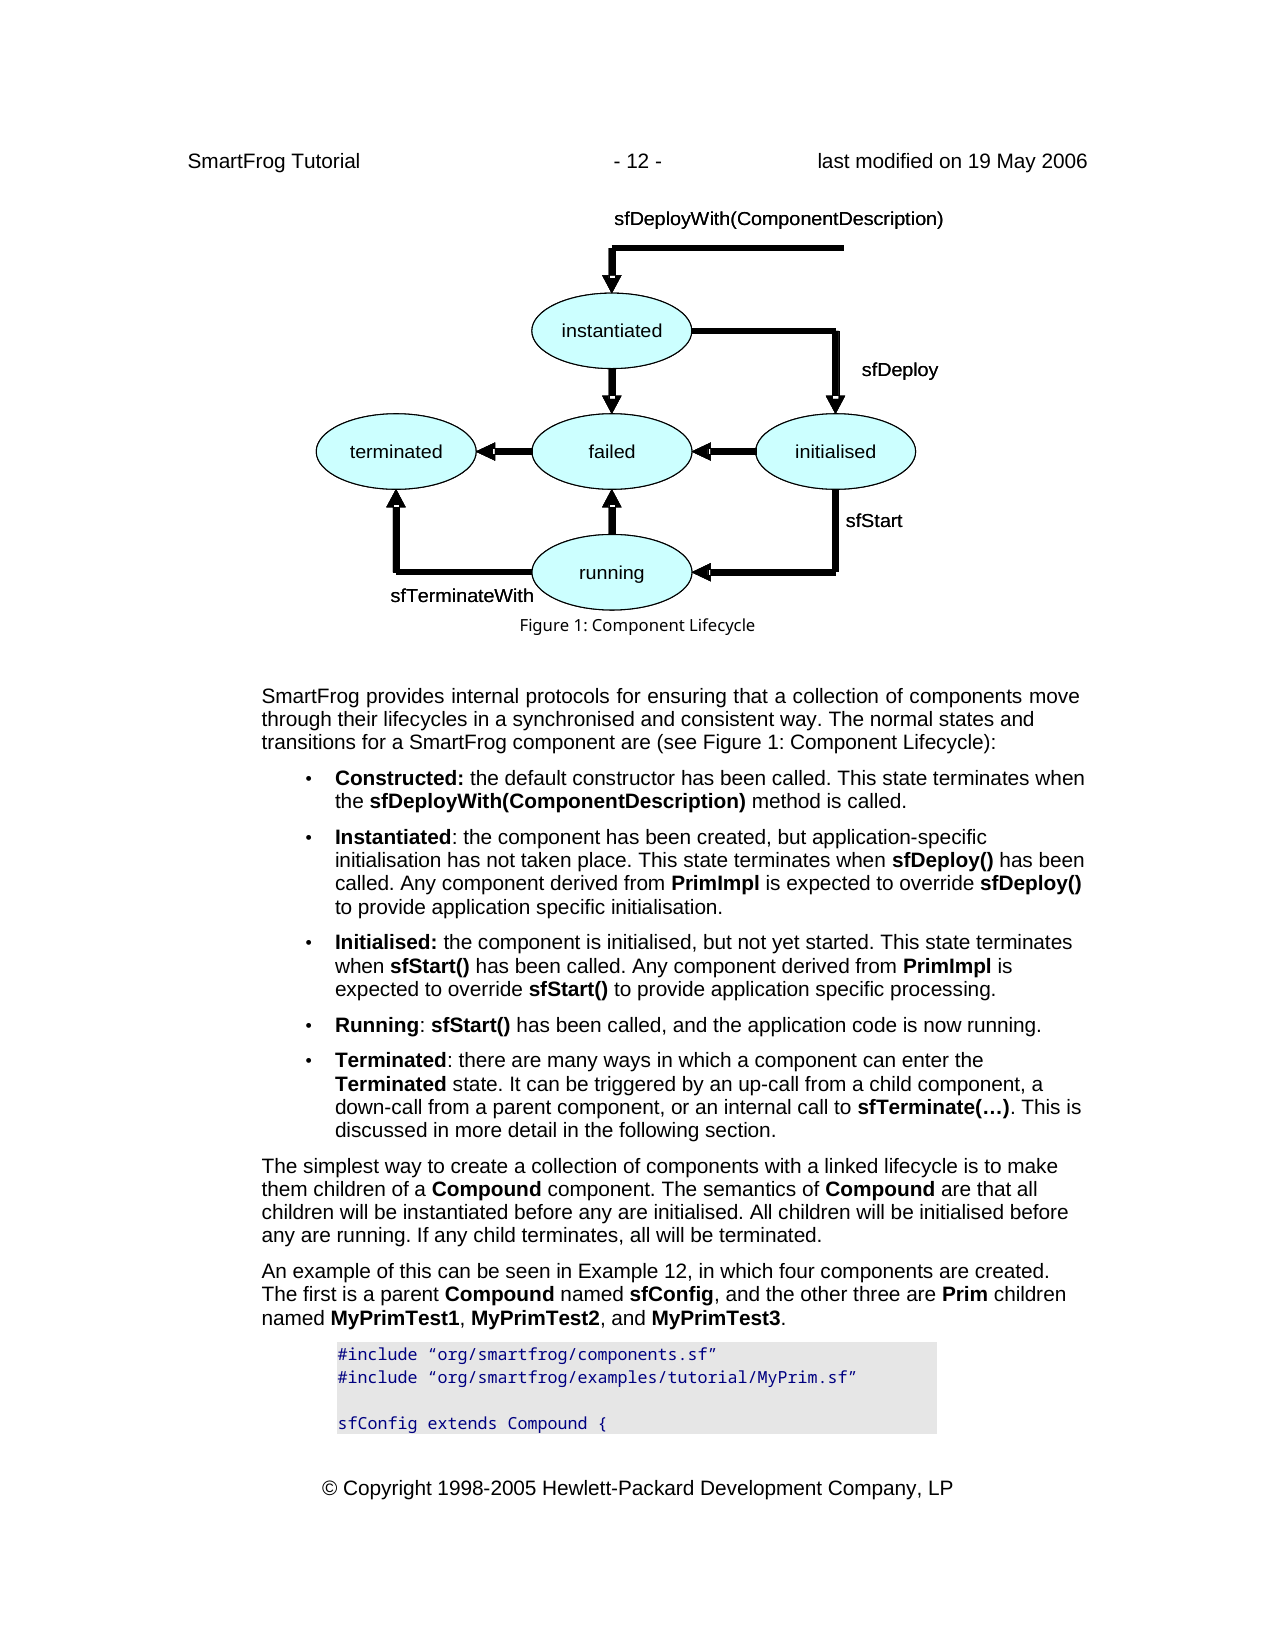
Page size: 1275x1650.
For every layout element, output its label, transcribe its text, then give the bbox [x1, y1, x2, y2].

list Running: sfStart() has been called, and the application code is now running. [305, 1013, 1087, 1036]
list Constructed: the default constructor has been called. This state terminates when the sfDeployWith(ComponentDescription) method is called. [305, 767, 1087, 813]
list Terminated: there are many ways in which a component can enter the Terminated state. It can be triggered by an up-call from a child component, a down-call from a parent component, or an internal call to sfTerminate(…). This is discussed in more detail in the following section. [305, 1049, 1087, 1142]
text sfConfig extends Compound { [337, 1411, 937, 1434]
text #include “org/smartfrog/examples/tutorial/MyPrim.sf” [337, 1365, 937, 1388]
list Initialised: the component is initialised, but not yet started. This state terminates when sfStart() has been called. Any component derived from PrimImpl is expected to override sfStart() to provide application specific processing. [305, 931, 1087, 1001]
text The simplest way to create a collection of components with a linked lifecycle is to make them children of a Compound component. The semantics of Compound are that all children will be instantiated before any are initialised. All children will be initialised before any are running. If any child terminates, all will be terminated. [187, 1154, 1087, 1247]
list Instantiated: the component has been created, but application-specific initialisation has not taken place. This state terminates when sfDeploy() has been called. Any component derived from PrimImpl is expected to override sfDeploy() to provide application specific initialisation. [305, 826, 1087, 918]
text #include “org/smartfrog/components.sf” [337, 1342, 937, 1365]
text Figure 1: Component Lifecycle [187, 203, 1087, 636]
text SmartFrog provides internal protocols for ensuring that a collection of components move through their lifecycles in a synchronised and consistent way. The normal states and transitions for a SmartFrog component are (see Figure 1: Component Lifecycle): [187, 684, 1087, 754]
text An example of this can be seen in Example 12, in which four components are created. The first is a parent Compound named sfConfig, and the other three are Prim children named MyPrimTest1, MyPrimTest2, and MyPrimTest3. [187, 1260, 1087, 1329]
